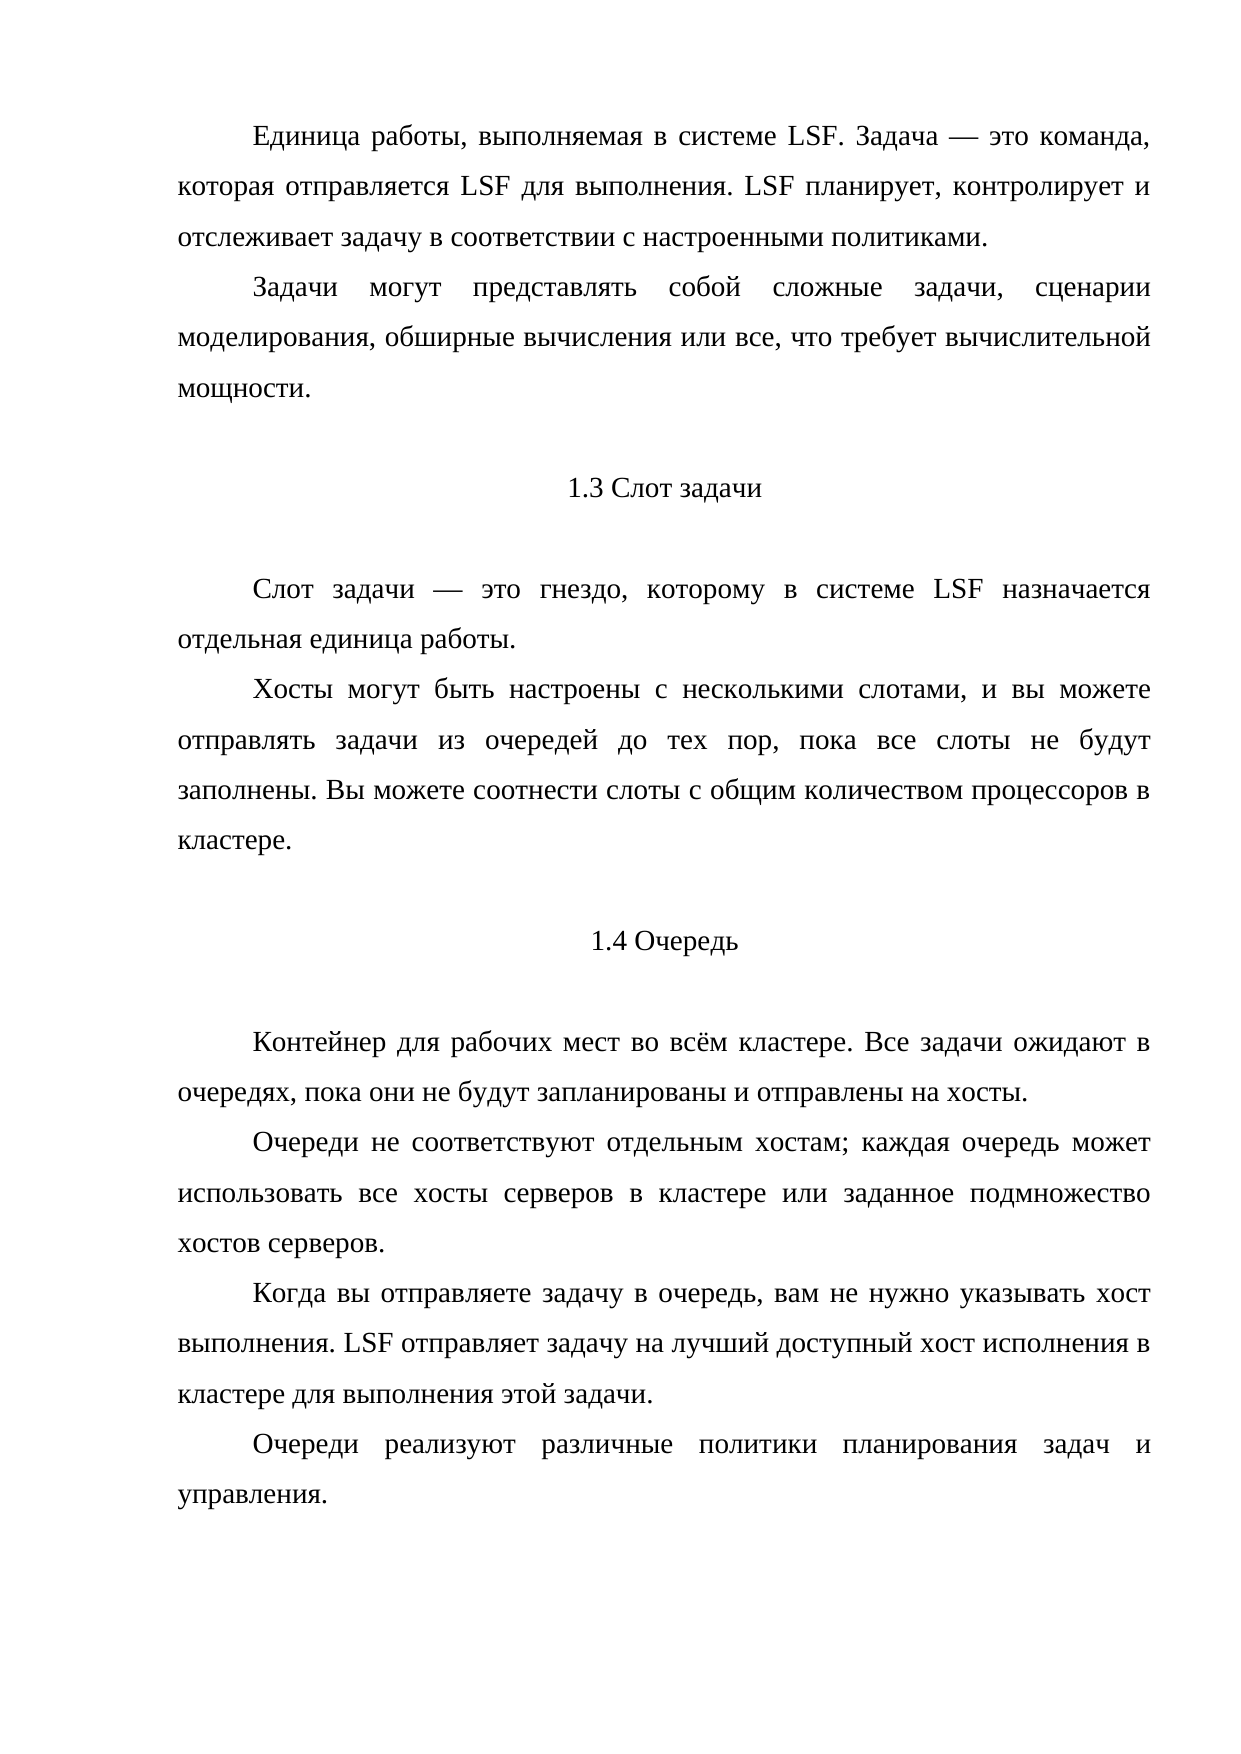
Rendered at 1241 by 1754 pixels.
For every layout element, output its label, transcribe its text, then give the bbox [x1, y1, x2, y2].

text Когда вы отправляете задачу в очередь, вам не нужно указывать хост выполнения. LSF отправляет задачу на лучший доступный хост исполнения в кластере для выполнения этой задачи. [177, 1275, 1152, 1409]
text Слот задачи — это гнездо, которому в системе LSF назначается отдельная единица работы. [177, 571, 1152, 655]
text Хосты могут быть настроены с несколькими слотами, и вы можете отправлять задачи из очередей до тех пор, пока все слоты не будут заполнены. Вы можете соотнести слоты с общим количеством процессоров в кластере. [177, 672, 1152, 856]
text Контейнер для рабочих мест во всём кластере. Все задачи ожидают в очередях, пока они не будут запланированы и отправлены на хосты. [177, 1024, 1152, 1108]
text Задачи могут представлять собой сложные задачи, сценарии моделирования, обширные вычисления или все, что требует вычислительной мощности. [177, 269, 1152, 403]
text Очереди реализуют различные политики планирования задач и управления. [177, 1426, 1152, 1510]
subtitle 1.4 Очередь [177, 923, 1152, 957]
text Единица работы, выполняемая в системе LSF. Задача — это команда, которая отправляется LSF для выполнения. LSF планирует, контролирует и отслеживает задачу в соответствии с настроенными политиками. [177, 118, 1152, 252]
text Очереди не соответствуют отдельным хостам; каждая очередь может использовать все хосты серверов в кластере или заданное подмножество хостов серверов. [177, 1124, 1152, 1258]
subtitle 1.3 Слот задачи [177, 470, 1152, 504]
